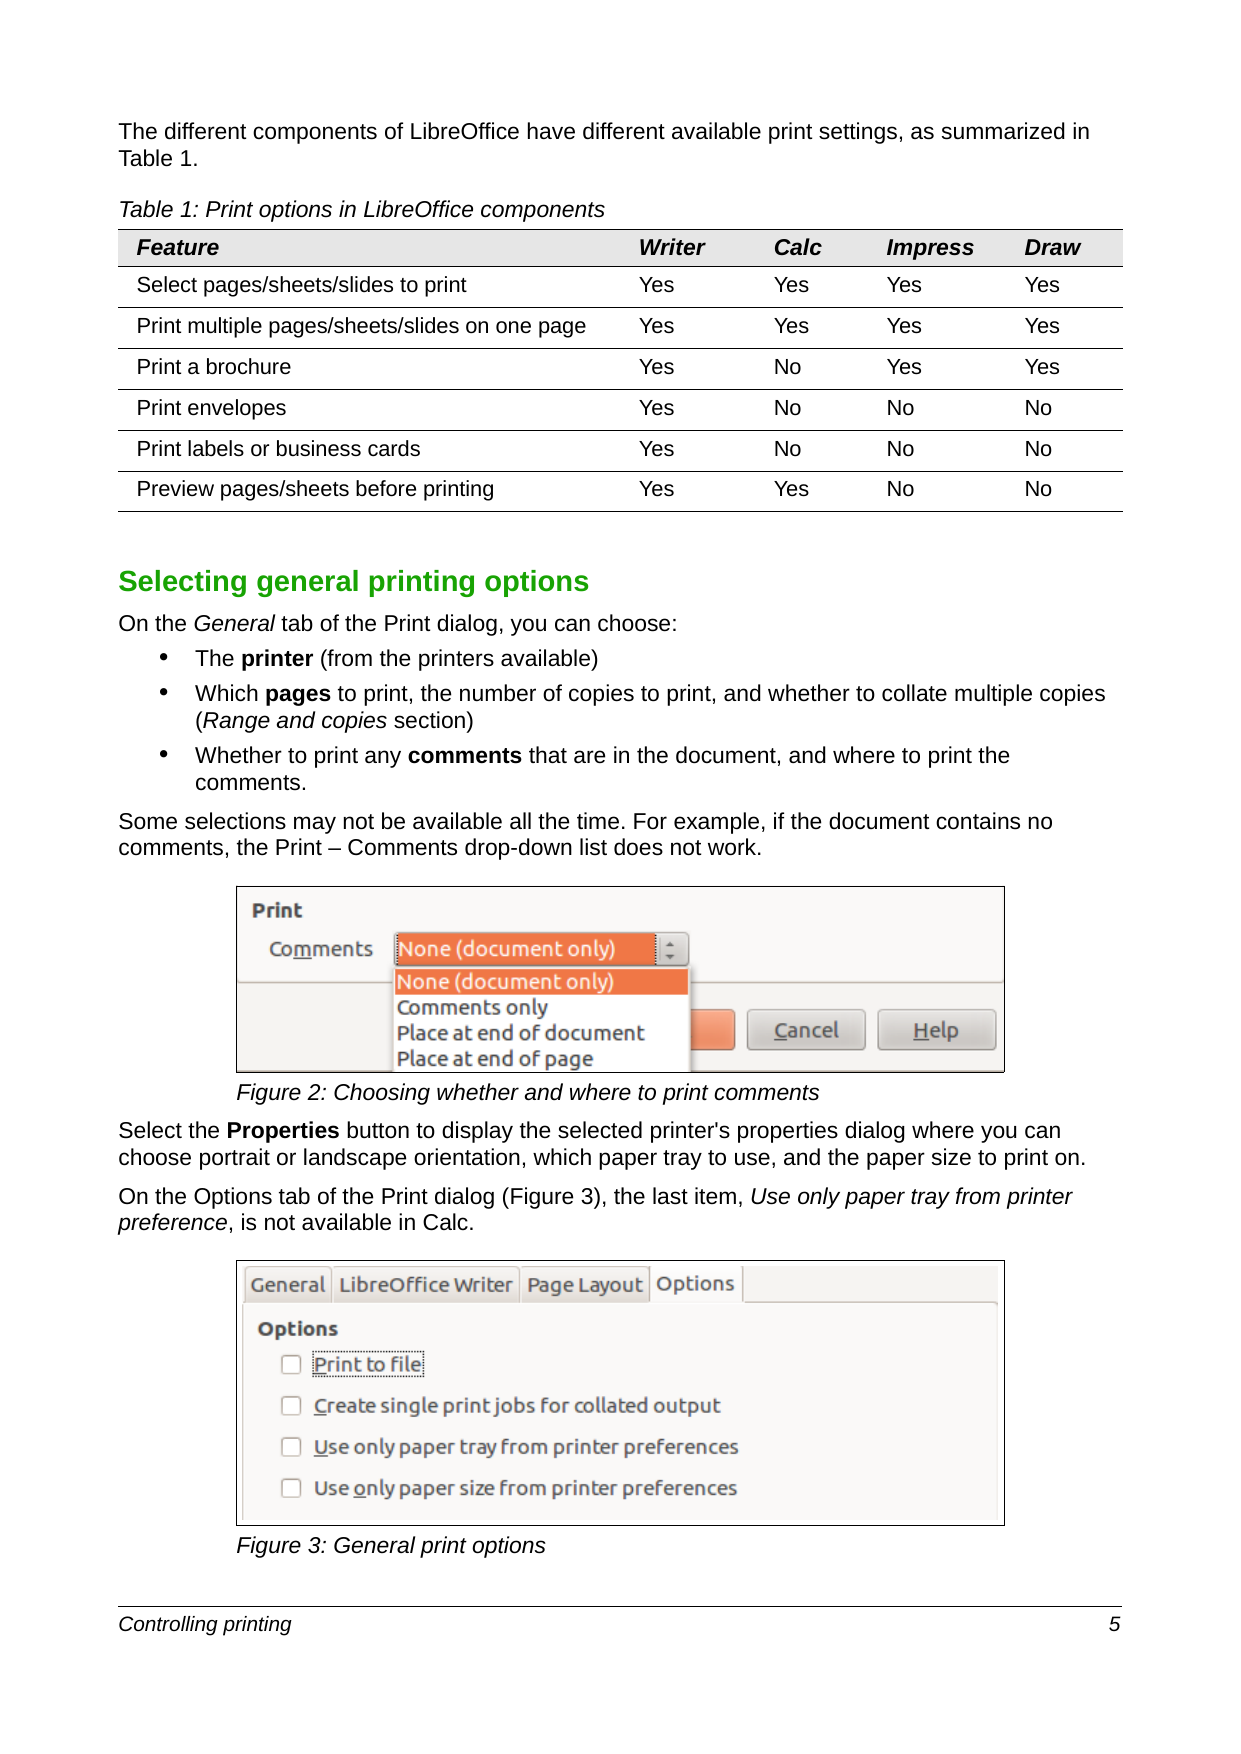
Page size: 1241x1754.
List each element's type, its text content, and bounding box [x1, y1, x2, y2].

text Select the Properties button to display the selected printer's properties dialog where you can choose portrait or landscape orientation, which paper tray to use, and the paper size to print on. [118, 1117, 1122, 1170]
table_cell No [868, 472, 1006, 511]
table_cell Yes [755, 308, 868, 348]
table_cell Print multiple pages/sheets/slides on one page [118, 308, 620, 348]
table_cell Yes [620, 308, 755, 348]
text Figure 2: Choosing whether and where to print comments [236, 1079, 1004, 1105]
table_cell No [755, 431, 868, 471]
table_cell No [755, 349, 868, 389]
table_cell Preview pages/sheets before printing [118, 472, 620, 511]
table_cell No [1006, 472, 1123, 511]
table_cell Yes [1006, 308, 1123, 348]
table_cell No [868, 390, 1006, 430]
table_cell Yes [1006, 349, 1123, 389]
table_cell No [1006, 390, 1123, 430]
table_cell Yes [1006, 267, 1123, 307]
table_cell Yes [620, 390, 755, 430]
table_cell Yes [868, 308, 1006, 348]
text On the Options tab of the Print dialog (Figure 3), the last item, Use only paper tray from printer preference, is not available in Calc. [118, 1183, 1122, 1235]
table_cell Print a brochure [118, 349, 620, 389]
text Figure 3: General print options [236, 1532, 1004, 1558]
table_header Impress [868, 230, 1006, 266]
table_cell Yes [868, 349, 1006, 389]
table_cell Yes [755, 472, 868, 511]
table_cell Yes [620, 349, 755, 389]
table_cell No [1006, 431, 1123, 471]
table_header Writer [620, 230, 755, 266]
table_cell No [868, 431, 1006, 471]
table_header Feature [118, 230, 620, 266]
text Some selections may not be available all the time. For example, if the document contains no comments, the Print – Comments drop-down list does not work. [118, 808, 1122, 861]
list The printer (from the printers available) [156, 643, 1122, 672]
subtitle Selecting general printing options [118, 564, 1122, 597]
list Which pages to print, the number of copies to print, and whether to collate multiple copies (Range and copies section) [156, 678, 1122, 734]
table_cell Yes [620, 472, 755, 511]
table_cell No [755, 390, 868, 430]
table_cell Print labels or business cards [118, 431, 620, 471]
table_cell Print envelopes [118, 390, 620, 430]
list Whether to print any comments that are in the document, and where to print the comments. [156, 740, 1122, 795]
table_cell Yes [620, 431, 755, 471]
table_cell Yes [620, 267, 755, 307]
table_header Calc [755, 230, 868, 266]
text The different components of LibreOffice have different available print settings, as summarized in Table 1. [118, 118, 1122, 171]
table_cell Yes [755, 267, 868, 307]
picture [242, 1266, 998, 1520]
list On the General tab of the Print dialog, you can choose: [118, 610, 1122, 636]
picture [237, 887, 1004, 1072]
table_cell Yes [868, 267, 1006, 307]
text Table 1: Print options in LibreOffice components [118, 196, 1122, 222]
table_cell Select pages/sheets/slides to print [118, 267, 620, 307]
table_header Draw [1006, 230, 1123, 266]
